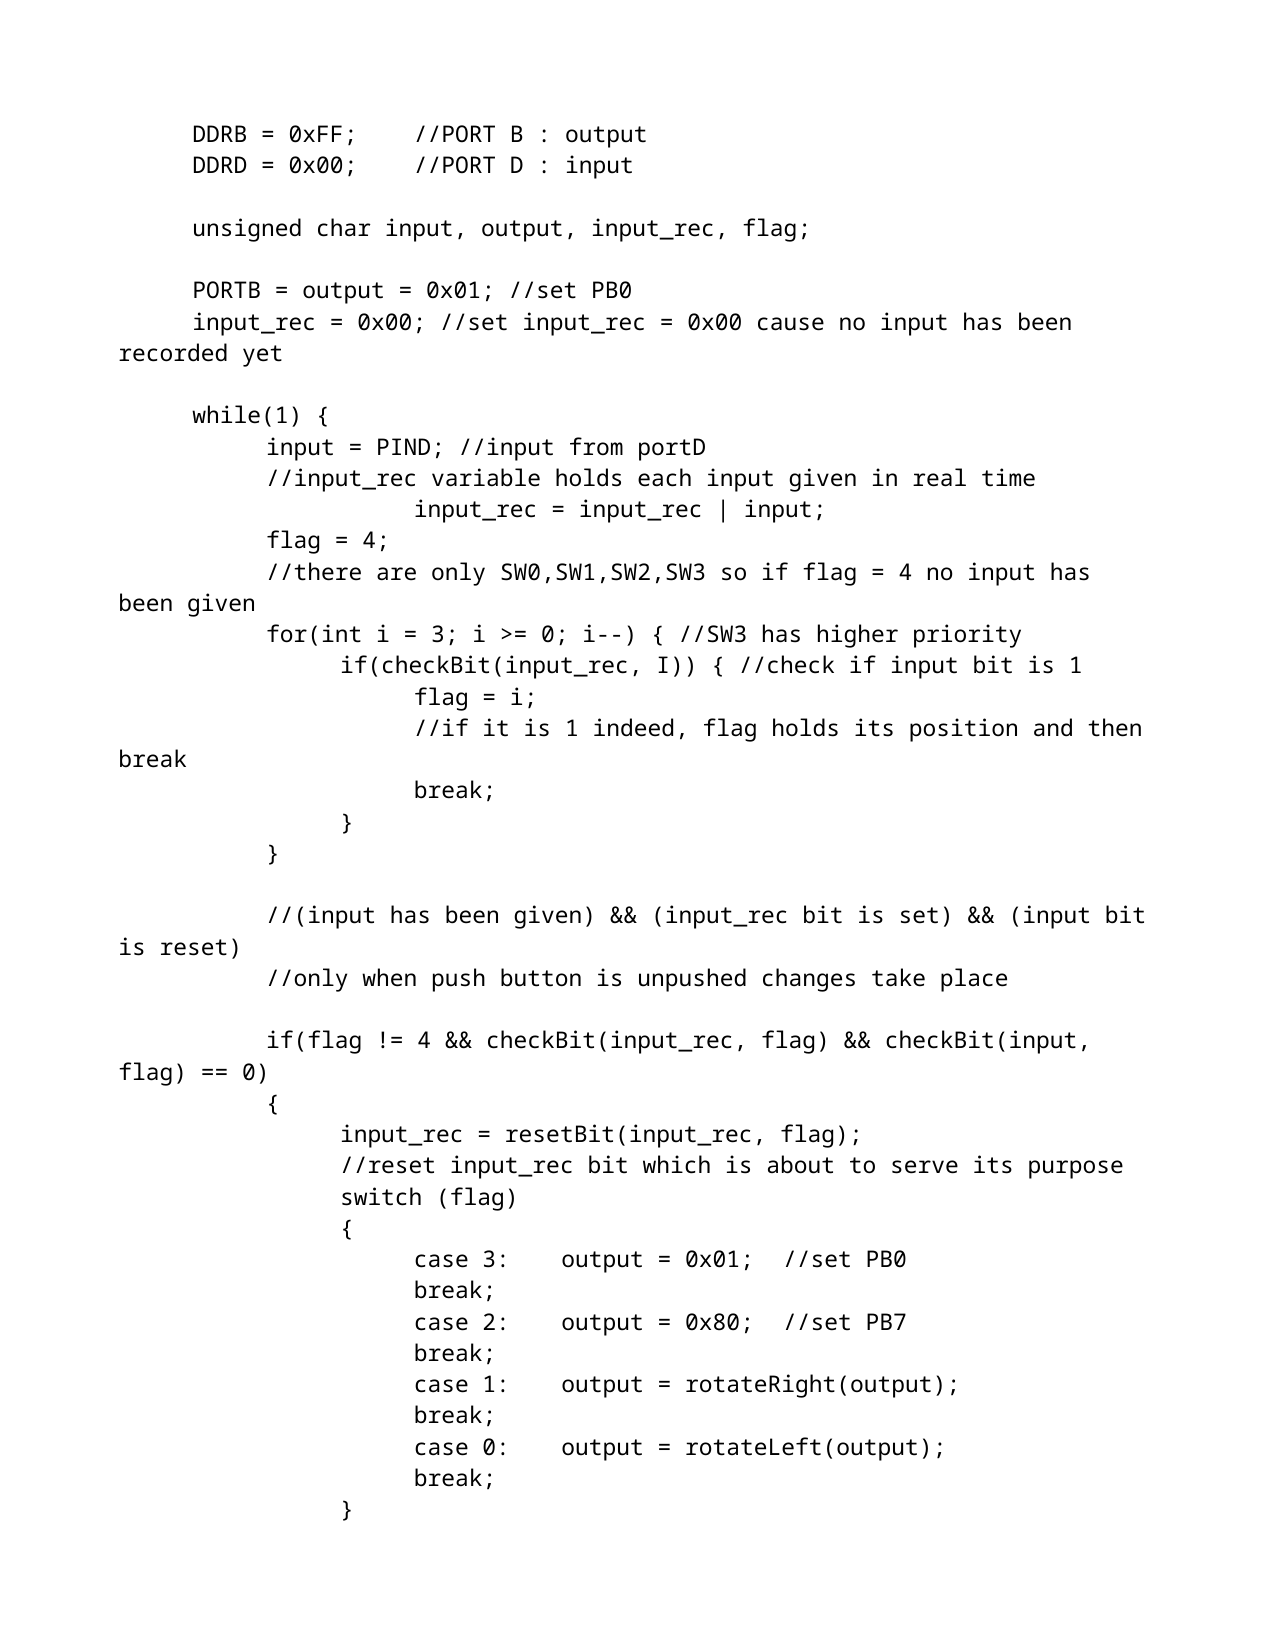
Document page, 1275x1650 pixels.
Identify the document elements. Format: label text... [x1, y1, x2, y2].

text PORTB = output = 0x01; //set PB0 [118, 274, 1157, 306]
text case 1: output = rotateRight(output); [118, 1368, 1157, 1399]
text { [118, 1212, 1157, 1243]
text switch (flag) [118, 1181, 1157, 1212]
text } [118, 806, 1157, 837]
text for(int i = 3; i >= 0; i--) { //SW3 has higher priority [118, 618, 1157, 649]
text case 3: output = 0x01; //set PB0 [118, 1243, 1157, 1274]
text if(flag != 4 && checkBit(input_rec, flag) && checkBit(input, flag) == 0) [118, 1024, 1157, 1087]
text //input_rec variable holds each input given in real time input_rec = input_rec | input; [118, 462, 1157, 524]
text break; [118, 1337, 1157, 1368]
text flag = 4; //there are only SW0,SW1,SW2,SW3 so if flag = 4 no input has been given [118, 524, 1157, 618]
text break; [118, 1399, 1157, 1431]
text input_rec = resetBit(input_rec, flag); [118, 1118, 1157, 1149]
text //(input has been given) && (input_rec bit is set) && (input bit is reset) [118, 899, 1157, 962]
text DDRB = 0xFF; //PORT B : output [118, 118, 1157, 149]
text //only when push button is unpushed changes take place [118, 962, 1157, 993]
text if(checkBit(input_rec, I)) { //check if input bit is 1 [118, 649, 1157, 681]
text case 0: output = rotateLeft(output); [118, 1431, 1157, 1462]
text input_rec = 0x00; //set input_rec = 0x00 cause no input has been recorded yet [118, 306, 1157, 368]
text while(1) { [118, 399, 1157, 431]
text flag = i; //if it is 1 indeed, flag holds its position and then break [118, 681, 1157, 774]
text DDRD = 0x00; //PORT D : input [118, 149, 1157, 181]
text break; [118, 1462, 1157, 1493]
text } [118, 1493, 1157, 1524]
text unsigned char input, output, input_rec, flag; [118, 212, 1157, 243]
text input = PIND; //input from portD [118, 431, 1157, 462]
text //reset input_rec bit which is about to serve its purpose [118, 1149, 1157, 1181]
text } [118, 837, 1157, 868]
text break; [118, 774, 1157, 806]
text case 2: output = 0x80; //set PB7 [118, 1306, 1157, 1337]
text { [118, 1087, 1157, 1118]
text break; [118, 1274, 1157, 1306]
